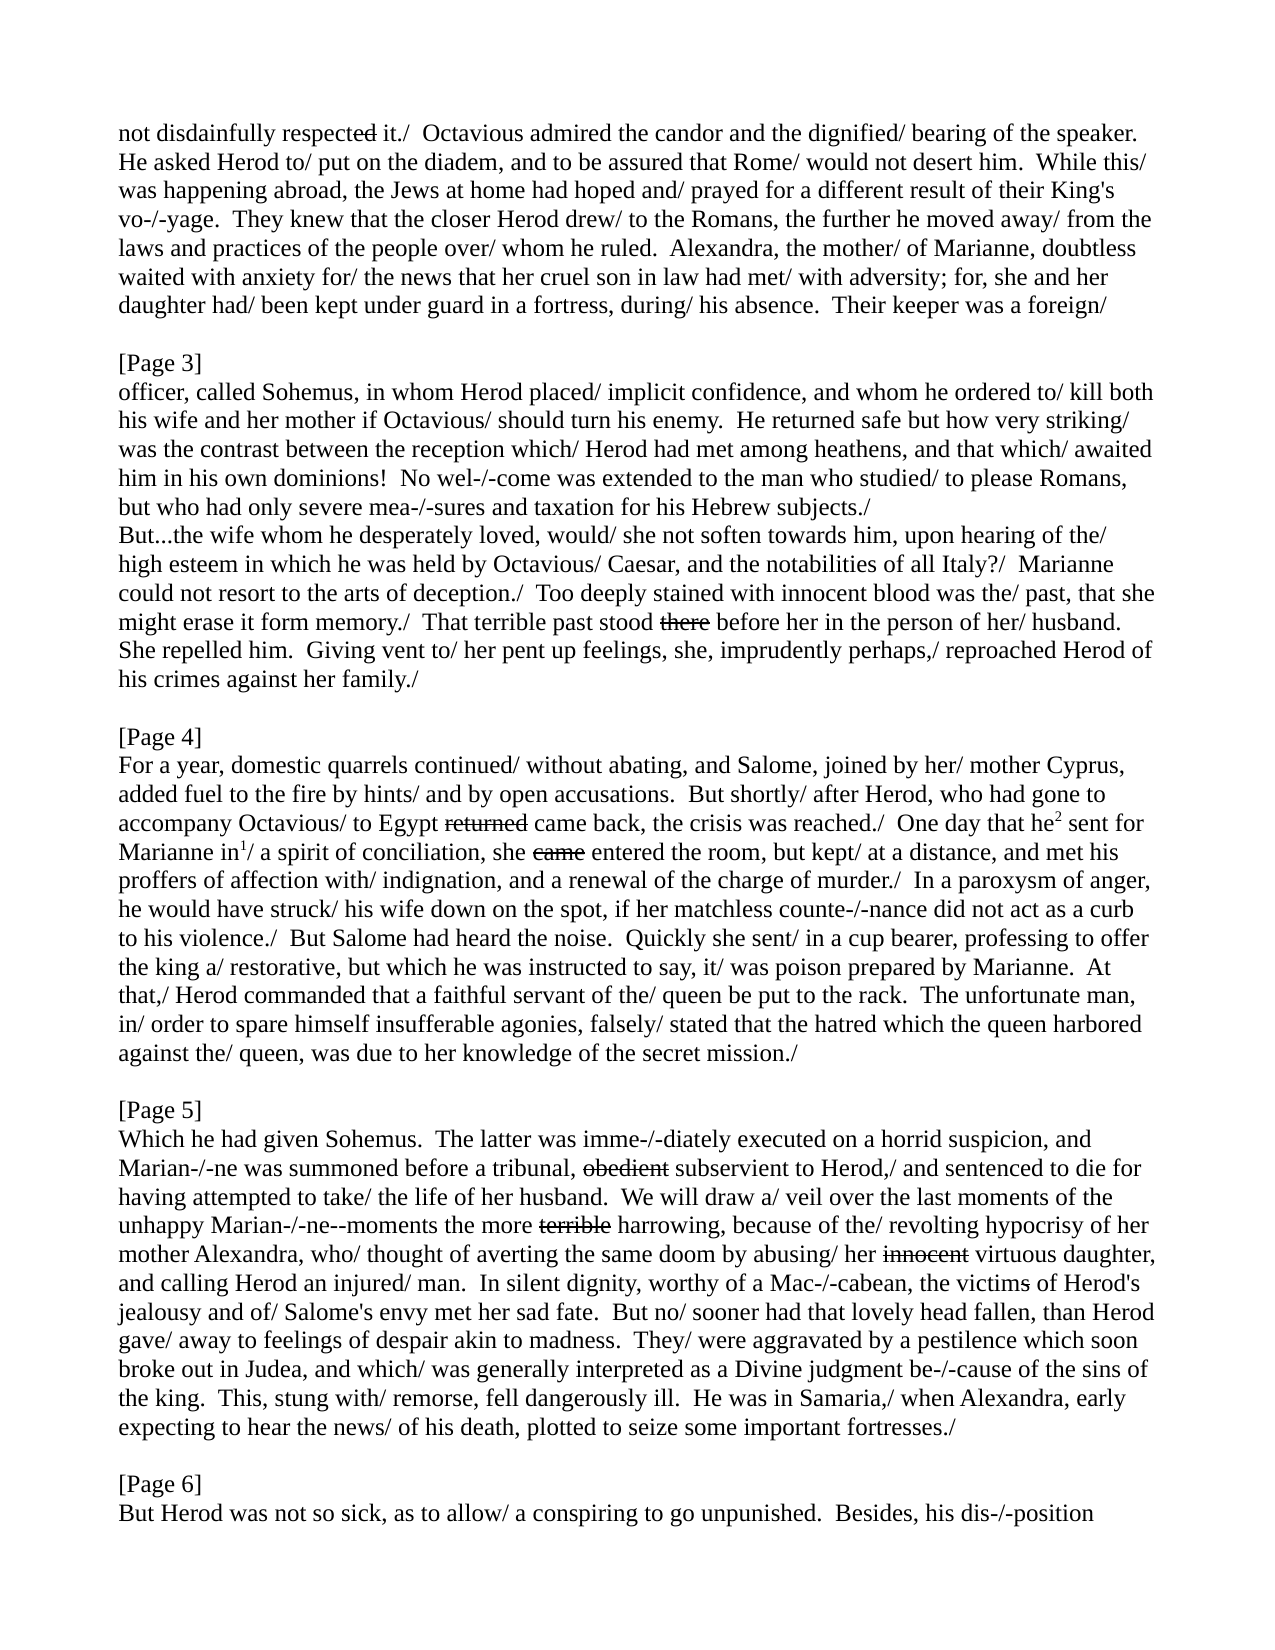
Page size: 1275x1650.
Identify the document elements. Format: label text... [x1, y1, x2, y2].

text [Page 5] [118, 1096, 1157, 1124]
text [Page 6] [118, 1469, 1157, 1498]
text [Page 3] [118, 348, 1157, 377]
text not disdainfully respected it./ Octavious admired the candor and the dignified/ bearing of the speaker. He asked Herod to/ put on the diadem, and to be assured that Rome/ would not desert him. While this/ was happening abroad, the Jews at home had hoped and/ prayed for a different result of their King's vo-/-yage. They knew that the closer Herod drew/ to the Romans, the further he moved away/ from the laws and practices of the people over/ whom he ruled. Alexandra, the mother/ of Marianne, doubtless waited with anxiety for/ the news that her cruel son in law had met/ with adversity; for, she and her daughter had/ been kept under guard in a fortress, during/ his absence. Their keeper was a foreign/ [118, 118, 1157, 319]
text For a year, domestic quarrels continued/ without abating, and Salome, joined by her/ mother Cyprus, added fuel to the fire by hints/ and by open accusations. But shortly/ after Herod, who had gone to accompany Octavious/ to Egypt returned came back, the crisis was reached./ One day that he2 sent for Marianne in1/ a spirit of conciliation, she came entered the room, but kept/ at a distance, and met his proffers of affection with/ indignation, and a renewal of the charge of murder./ In a paroxysm of anger, he would have struck/ his wife down on the spot, if her matchless counte-/-nance did not act as a curb to his violence./ But Salome had heard the noise. Quickly she sent/ in a cup bearer, professing to offer the king a/ restorative, but which he was instructed to say, it/ was poison prepared by Marianne. At that,/ Herod commanded that a faithful servant of the/ queen be put to the rack. The unfortunate man, in/ order to spare himself insufferable agonies, falsely/ stated that the hatred which the queen harbored against the/ queen, was due to her knowledge of the secret mission./ [118, 751, 1157, 1067]
text But Herod was not so sick, as to allow/ a conspiring to go unpunished. Besides, his dis-/-position [118, 1498, 1157, 1527]
text officer, called Sohemus, in whom Herod placed/ implicit confidence, and whom he ordered to/ kill both his wife and her mother if Octavious/ should turn his enemy. He returned safe but how very striking/ was the contrast between the reception which/ Herod had met among heathens, and that which/ awaited him in his own dominions! No wel-/-come was extended to the man who studied/ to please Romans, but who had only severe mea-/-sures and taxation for his Hebrew subjects./ [118, 377, 1157, 521]
text But...the wife whom he desperately loved, would/ she not soften towards him, upon hearing of the/ high esteem in which he was held by Octavious/ Caesar, and the notabilities of all Italy?/ Marianne could not resort to the arts of deception./ Too deeply stained with innocent blood was the/ past, that she might erase it form memory./ That terrible past stood there before her in the person of her/ husband. She repelled him. Giving vent to/ her pent up feelings, she, imprudently perhaps,/ reproached Herod of his crimes against her family./ [118, 521, 1157, 693]
text Which he had given Sohemus. The latter was imme-/-diately executed on a horrid suspicion, and Marian-/-ne was summoned before a tribunal, obedient subservient to Herod,/ and sentenced to die for having attempted to take/ the life of her husband. We will draw a/ veil over the last moments of the unhappy Marian-/-ne--moments the more terrible harrowing, because of the/ revolting hypocrisy of her mother Alexandra, who/ thought of averting the same doom by abusing/ her innocent virtuous daughter, and calling Herod an injured/ man. In silent dignity, worthy of a Mac-/-cabean, the victims of Herod's jealousy and of/ Salome's envy met her sad fate. But no/ sooner had that lovely head fallen, than Herod gave/ away to feelings of despair akin to madness. They/ were aggravated by a pestilence which soon broke out in Judea, and which/ was generally interpreted as a Divine judgment be-/-cause of the sins of the king. This, stung with/ remorse, fell dangerously ill. He was in Samaria,/ when Alexandra, early expecting to hear the news/ of his death, plotted to seize some important fortresses./ [118, 1124, 1157, 1441]
text [Page 4] [118, 722, 1157, 751]
